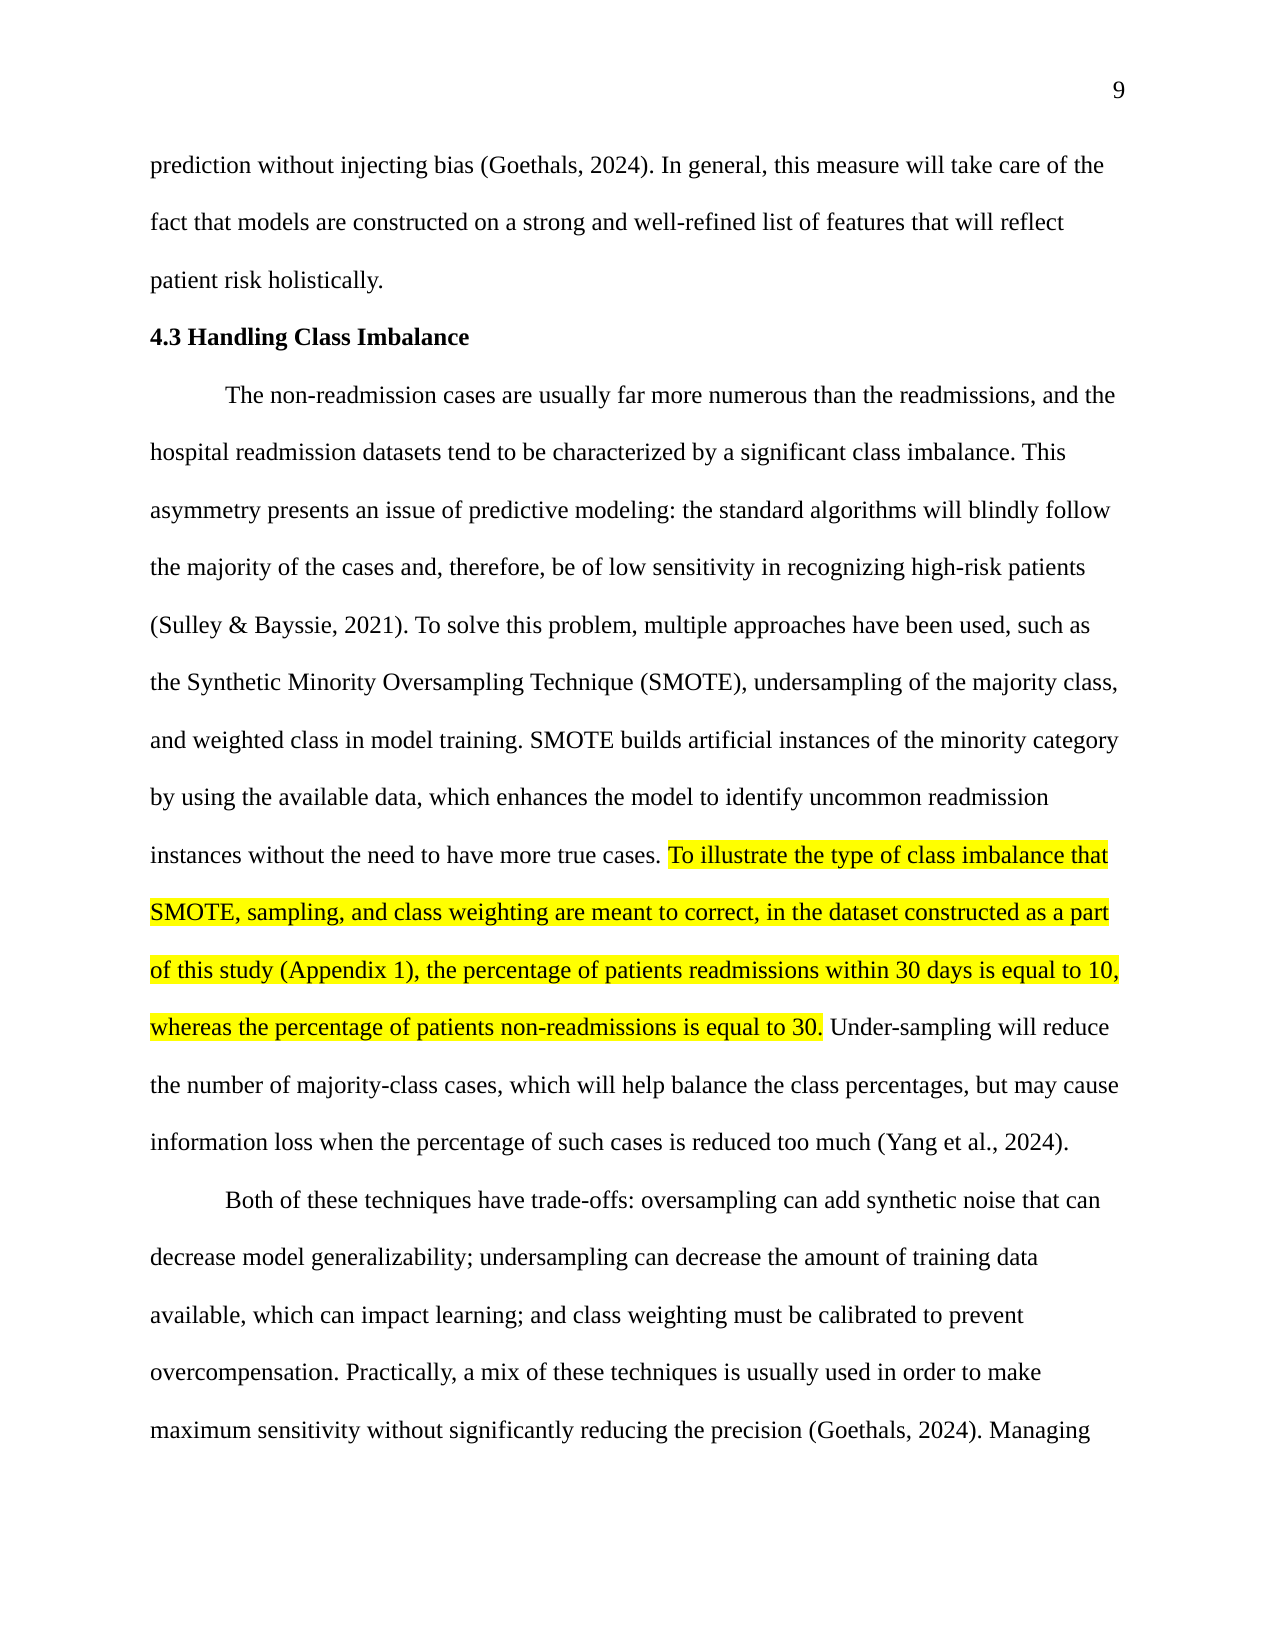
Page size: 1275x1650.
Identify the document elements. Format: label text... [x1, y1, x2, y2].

text Both of these techniques have trade-offs: oversampling can add synthetic noise that can decrease model generalizability; undersampling can decrease the amount of training data available, which can impact learning; and class weighting must be calibrated to prevent overcompensation. Practically, a mix of these techniques is usually used in order to make maximum sensitivity without significantly reducing the precision (Goethals, 2024). Managing [150, 1185, 1125, 1444]
text prediction without injecting bias (Goethals, 2024). In general, this measure will take care of the fact that models are constructed on a strong and well-refined list of features that will reflect patient risk holistically. [150, 150, 1125, 294]
text The non-readmission cases are usually far more numerous than the readmissions, and the hospital readmission datasets tend to be characterized by a significant class imbalance. This asymmetry presents an issue of predictive modeling: the standard algorithms will blindly follow the majority of the cases and, therefore, be of low sensitivity in recognizing high-risk patients (Sulley & Bayssie, 2021). To solve this problem, multiple approaches have been used, such as the Synthetic Minority Oversampling Technique (SMOTE), undersampling of the majority class, and weighted class in model training. SMOTE builds artificial instances of the minority category by using the available data, which enhances the model to identify uncommon readmission instances without the need to have more true cases. To illustrate the type of class imbalance that SMOTE, sampling, and class weighting are meant to correct, in the dataset constructed as a part of this study (Appendix 1), the percentage of patients readmissions within 30 days is equal to 10, whereas the percentage of patients non-readmissions is equal to 30. Under-sampling will reduce the number of majority-class cases, which will help balance the class percentages, but may cause information loss when the percentage of such cases is reduced too much (Yang et al., 2024). [150, 380, 1125, 1156]
text 4.3 Handling Class Imbalance [150, 322, 1125, 351]
